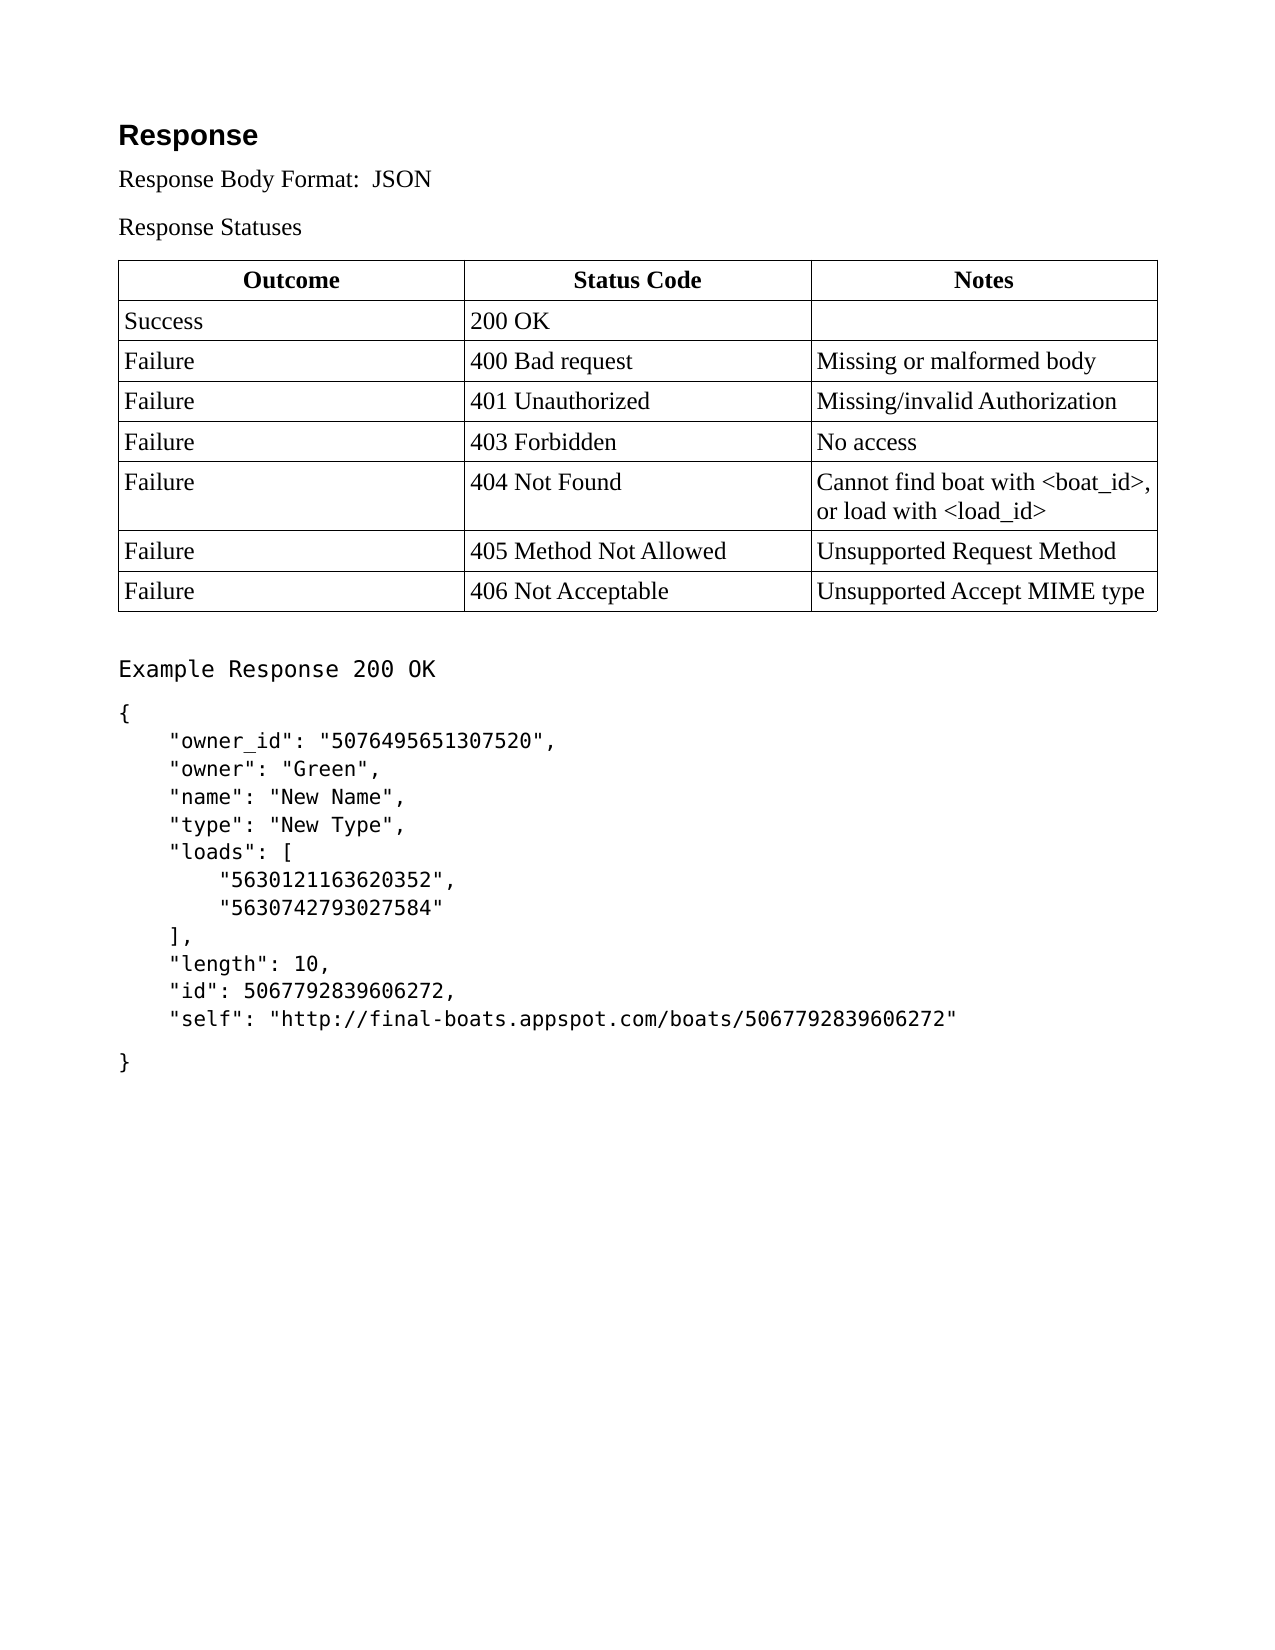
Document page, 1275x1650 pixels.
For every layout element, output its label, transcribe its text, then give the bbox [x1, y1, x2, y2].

table_cell Missing or malformed body [812, 341, 1157, 381]
table_cell Cannot find boat with <boat_id>, or load with <load_id> [812, 462, 1157, 530]
text Response Statuses [118, 212, 1157, 241]
table_cell 401 Unauthorized [465, 382, 811, 421]
table_cell 200 OK [465, 301, 811, 340]
table_cell Unsupported Accept MIME type [812, 572, 1157, 611]
text Example Response 200 OK [118, 656, 1157, 683]
text } [118, 1050, 1157, 1074]
text { "owner_id": "5076495651307520", "owner": "Green", "name": "New Name", "type": "New Type", "loads": [ "5630121163620352", "5630742793027584" ], "length": 10, "id": 5067792839606272, "self": "http://final-boats.appspot.com/boats/5067792839606272" [118, 701, 1157, 1032]
table_cell No access [812, 422, 1157, 461]
table_cell Failure [119, 382, 464, 421]
table_cell Failure [119, 572, 464, 611]
subtitle Response [118, 118, 1157, 152]
table_cell 404 Not Found [465, 462, 811, 530]
table_header Notes [812, 261, 1157, 300]
table_cell Failure [119, 531, 464, 571]
table_cell Success [119, 301, 464, 340]
table_cell 403 Forbidden [465, 422, 811, 461]
table_header Outcome [119, 261, 464, 300]
table_cell 400 Bad request [465, 341, 811, 381]
table_cell 406 Not Acceptable [465, 572, 811, 611]
table_cell [812, 301, 1157, 340]
table_cell Unsupported Request Method [812, 531, 1157, 571]
table_cell Failure [119, 422, 464, 461]
table_cell Missing/invalid Authorization [812, 382, 1157, 421]
table_cell Failure [119, 341, 464, 381]
table_header Status Code [465, 261, 811, 300]
text Response Body Format: JSON [118, 164, 1157, 193]
table_cell Failure [119, 462, 464, 530]
table_cell 405 Method Not Allowed [465, 531, 811, 571]
